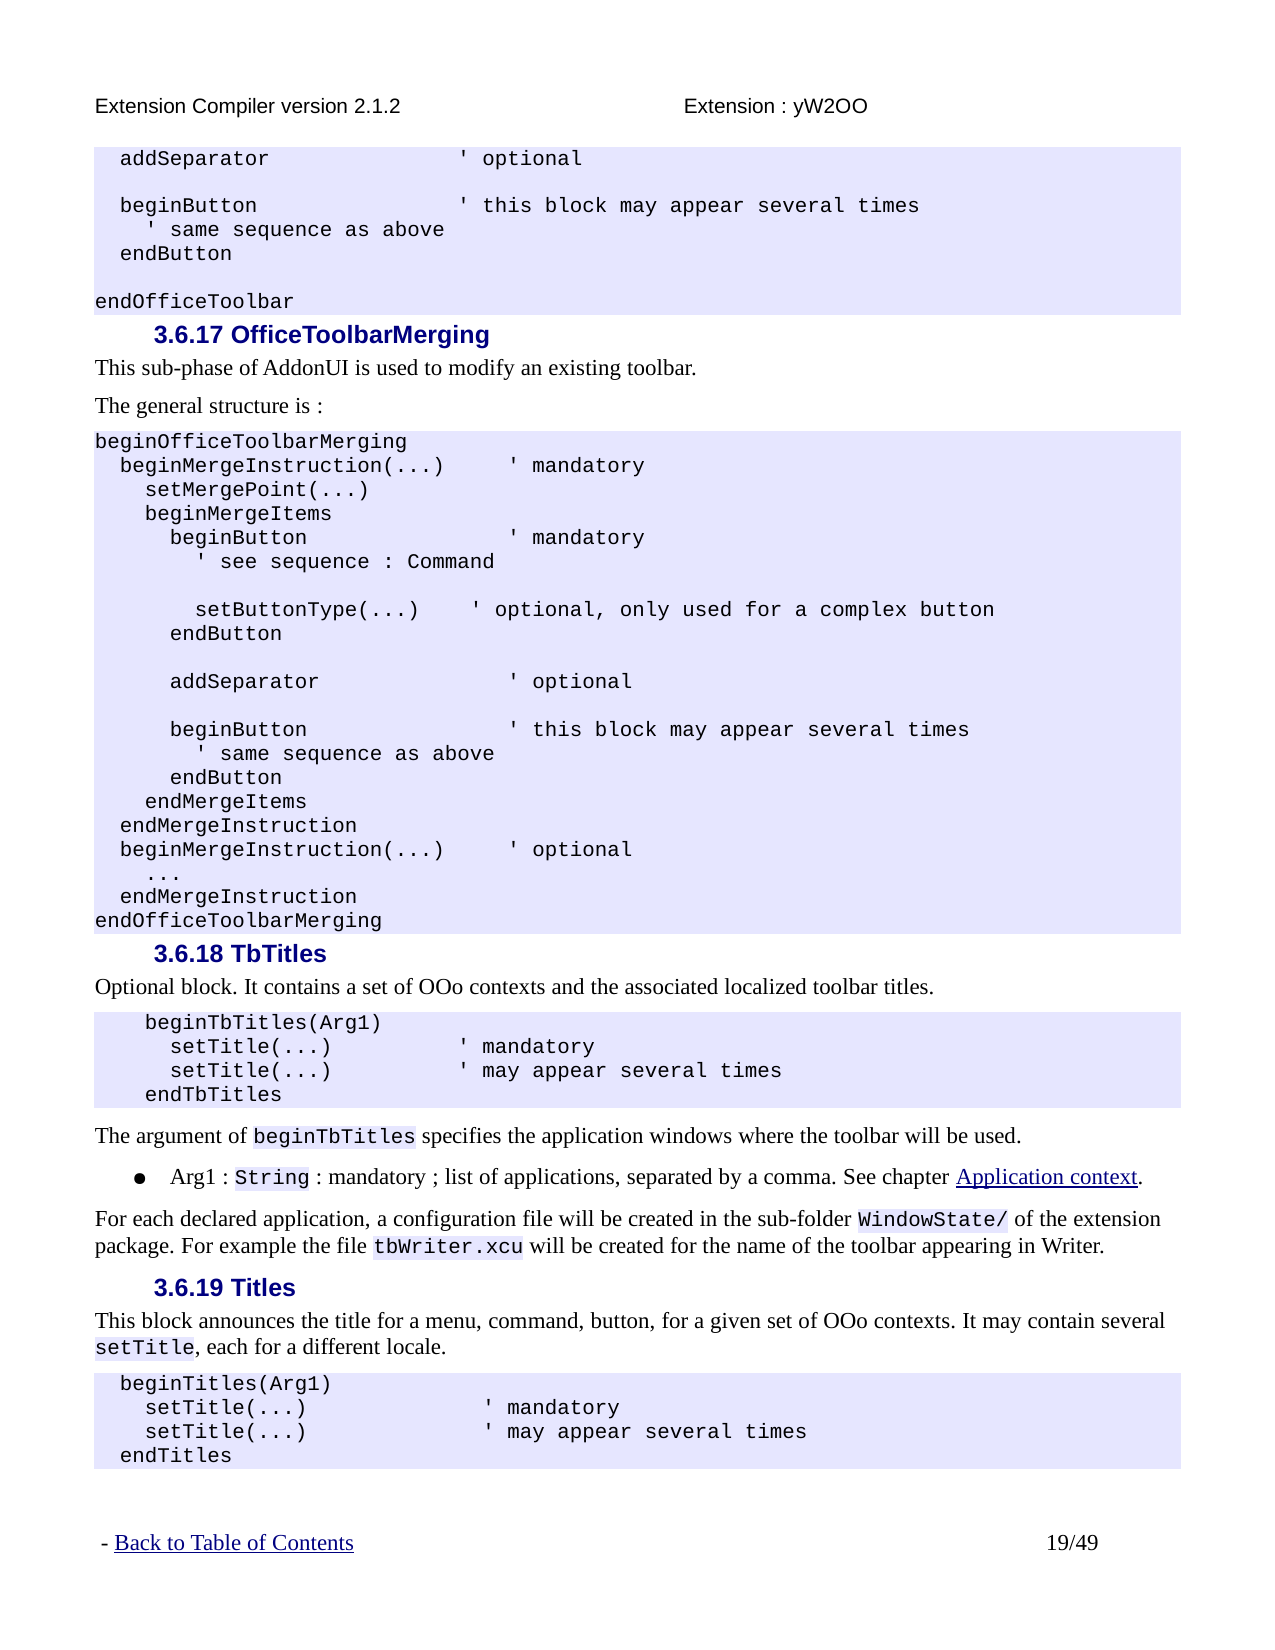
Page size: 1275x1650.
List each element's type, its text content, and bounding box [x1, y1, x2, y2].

text beginTitles(Arg1) [94, 1373, 1181, 1397]
text The argument of beginTbTitles specifies the application windows where the toolbar will be used. [94, 1123, 1181, 1149]
text endMergeInstruction [94, 886, 1181, 910]
text setTitle(...) ' mandatory [94, 1036, 1181, 1060]
text endButton [94, 767, 1181, 791]
text beginMergeInstruction(...) ' mandatory [94, 455, 1181, 479]
text setMergePoint(...) [94, 479, 1181, 503]
text endOfficeToolbar [94, 291, 1181, 315]
text beginButton ' this block may appear several times [94, 719, 1181, 743]
text beginTbTitles(Arg1) [94, 1012, 1181, 1036]
text beginMergeItems [94, 503, 1181, 527]
text ' see sequence : Command [94, 551, 1181, 575]
text endMergeInstruction [94, 814, 1181, 838]
text The general structure is : [94, 393, 1181, 419]
text ' same sequence as above [94, 743, 1181, 767]
text setTitle(...) ' mandatory [94, 1397, 1181, 1421]
text ... [94, 862, 1181, 886]
text This block announces the title for a menu, command, button, for a given set of OOo contexts. It may contain several setTitle, each for a different locale. [94, 1308, 1181, 1361]
text setButtonType(...) ' optional, only used for a complex button [94, 599, 1181, 623]
text beginButton ' this block may appear several times [94, 195, 1181, 219]
text This sub-phase of AddonUI is used to modify an existing toolbar. [94, 355, 1181, 381]
text setTitle(...) ' may appear several times [94, 1421, 1181, 1445]
text endTitles [94, 1445, 1181, 1469]
subtitle Titles [153, 1274, 1181, 1302]
text beginOfficeToolbarMerging [94, 431, 1181, 455]
text ' same sequence as above [94, 219, 1181, 243]
text endButton [94, 623, 1181, 647]
text addSeparator ' optional [94, 671, 1181, 695]
text endMergeItems [94, 791, 1181, 814]
text setTitle(...) ' may appear several times [94, 1060, 1181, 1084]
list Arg1 : String : mandatory ; list of applications, separated by a comma. See chapter Application context. [132, 1164, 1181, 1191]
subtitle OfficeToolbarMerging [153, 321, 1181, 349]
text endOfficeToolbarMerging [94, 910, 1181, 934]
text endTbTitles [94, 1084, 1181, 1108]
text For each declared application, a configuration file will be created in the sub-folder WindowState/ of the extension package. For example the file tbWriter.xcu will be created for the name of the toolbar appearing in Writer. [94, 1206, 1181, 1260]
text addSeparator ' optional [94, 147, 1181, 171]
text beginMergeInstruction(...) ' optional [94, 838, 1181, 862]
text beginButton ' mandatory [94, 527, 1181, 551]
text Optional block. It contains a set of OOo contexts and the associated localized toolbar titles. [94, 974, 1181, 1000]
text endButton [94, 243, 1181, 267]
subtitle TbTitles [153, 940, 1181, 968]
